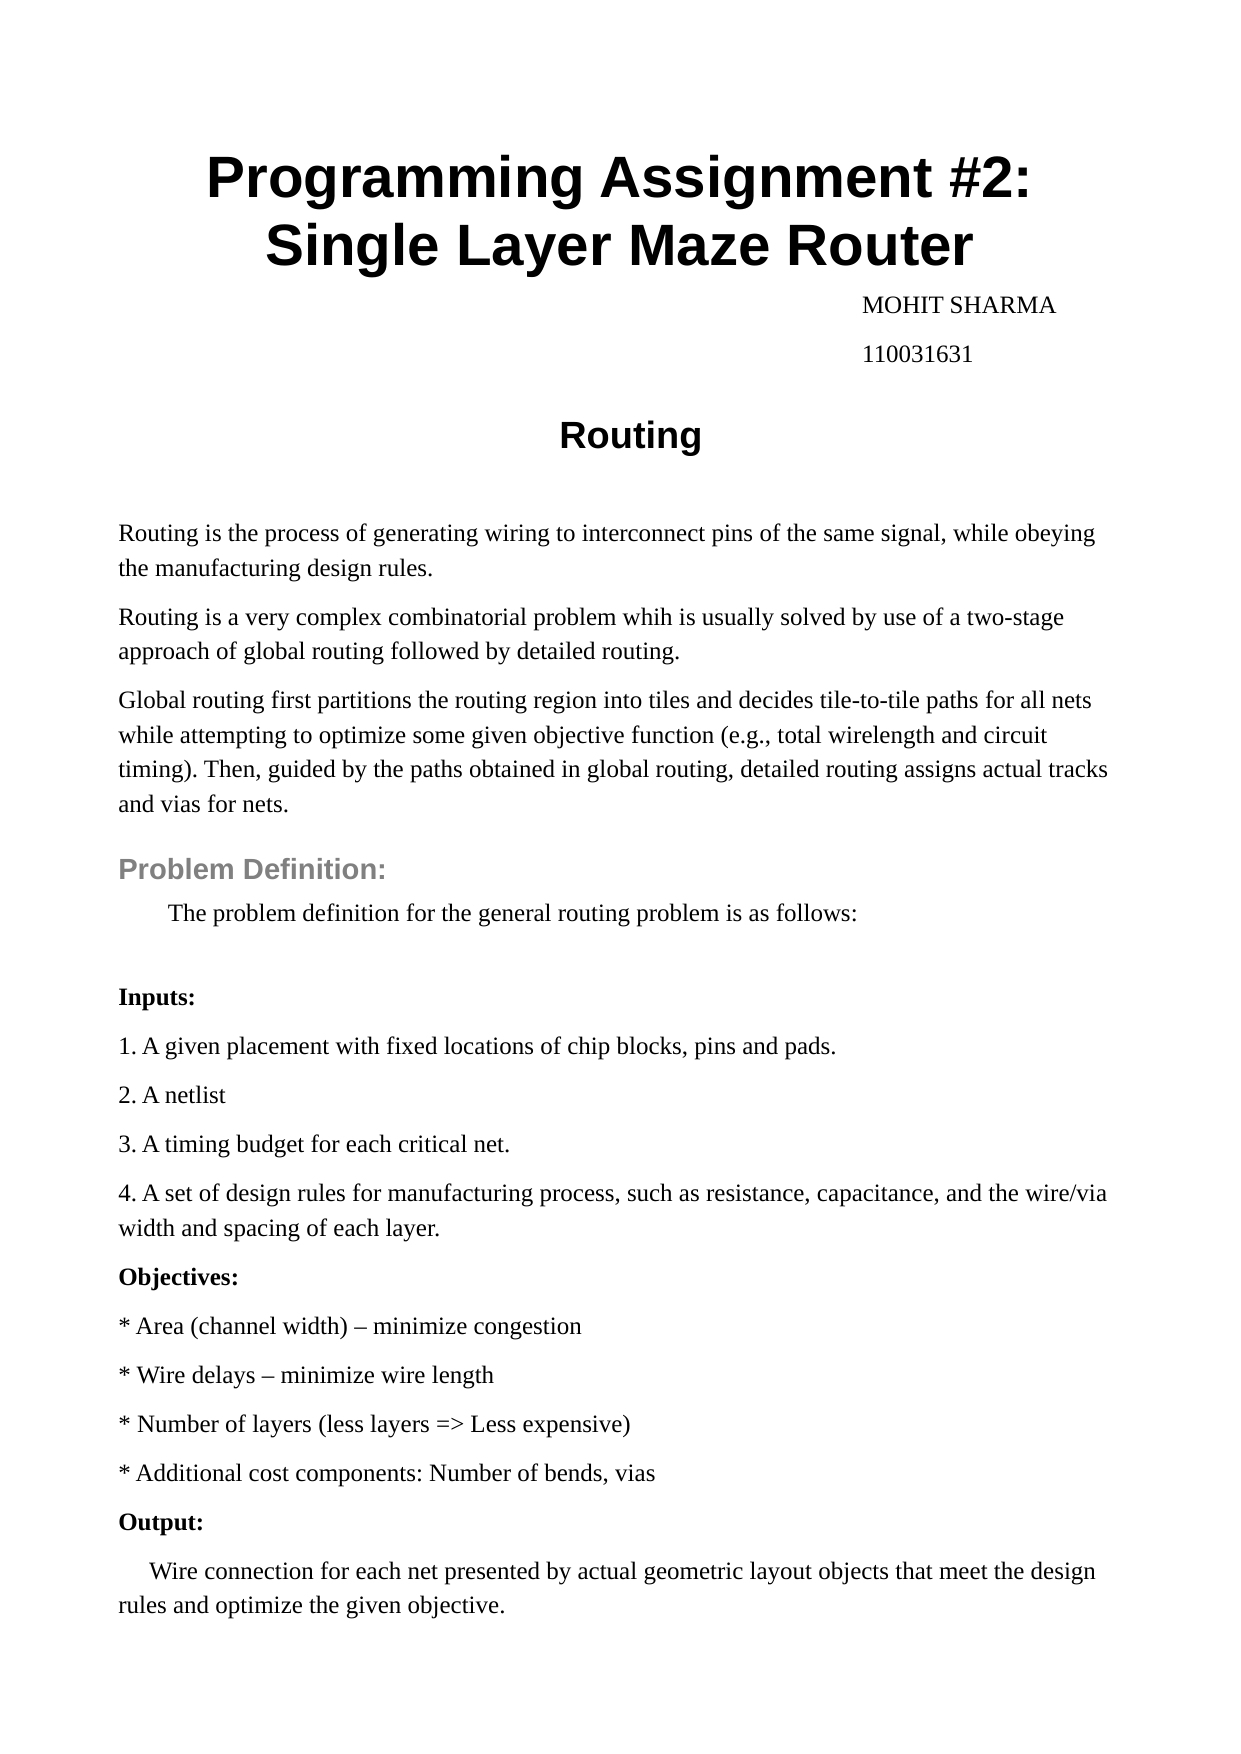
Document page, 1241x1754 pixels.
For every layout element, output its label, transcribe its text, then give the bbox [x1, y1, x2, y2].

title Programming Assignment #2: Single Layer Maze Router [118, 143, 1122, 277]
text Routing is a very complex combinatorial problem whih is usually solved by use of a two-stage approach of global routing followed by detailed routing. [118, 602, 1122, 665]
text * Number of layers (less layers => Less expensive) [118, 1409, 1122, 1438]
text 3. A timing budget for each critical net. [118, 1129, 1122, 1158]
text Output: [118, 1507, 1122, 1536]
text 110031631 [118, 339, 1122, 368]
text Global routing first partitions the routing region into tiles and decides tile-to-tile paths for all nets while attempting to optimize some given objective function (e.g., total wirelength and circuit timing). Then, guided by the paths obtained in global routing, detailed routing assigns actual tracks and vias for nets. [118, 685, 1122, 817]
subtitle Problem Definition: [118, 852, 1122, 886]
subtitle Routing [118, 413, 1122, 457]
text * Additional cost components: Number of bends, vias [118, 1458, 1122, 1487]
text MOHIT SHARMA [118, 290, 1122, 318]
text The problem definition for the general routing problem is as follows: [118, 898, 1122, 927]
text Wire connection for each net presented by actual geometric layout objects that meet the design rules and optimize the given objective. [118, 1556, 1122, 1619]
text Routing is the process of generating wiring to interconnect pins of the same signal, while obeying the manufacturing design rules. [118, 518, 1122, 581]
text Objectives: [118, 1262, 1122, 1290]
text 4. A set of design rules for manufacturing process, such as resistance, capacitance, and the wire/via width and spacing of each layer. [118, 1178, 1122, 1241]
text Inputs: [118, 947, 1122, 1011]
text * Wire delays – minimize wire length [118, 1360, 1122, 1388]
text 1. A given placement with fixed locations of chip blocks, pins and pads. [118, 1031, 1122, 1060]
text * Area (channel width) – minimize congestion [118, 1311, 1122, 1339]
text 2. A netlist [118, 1080, 1122, 1109]
